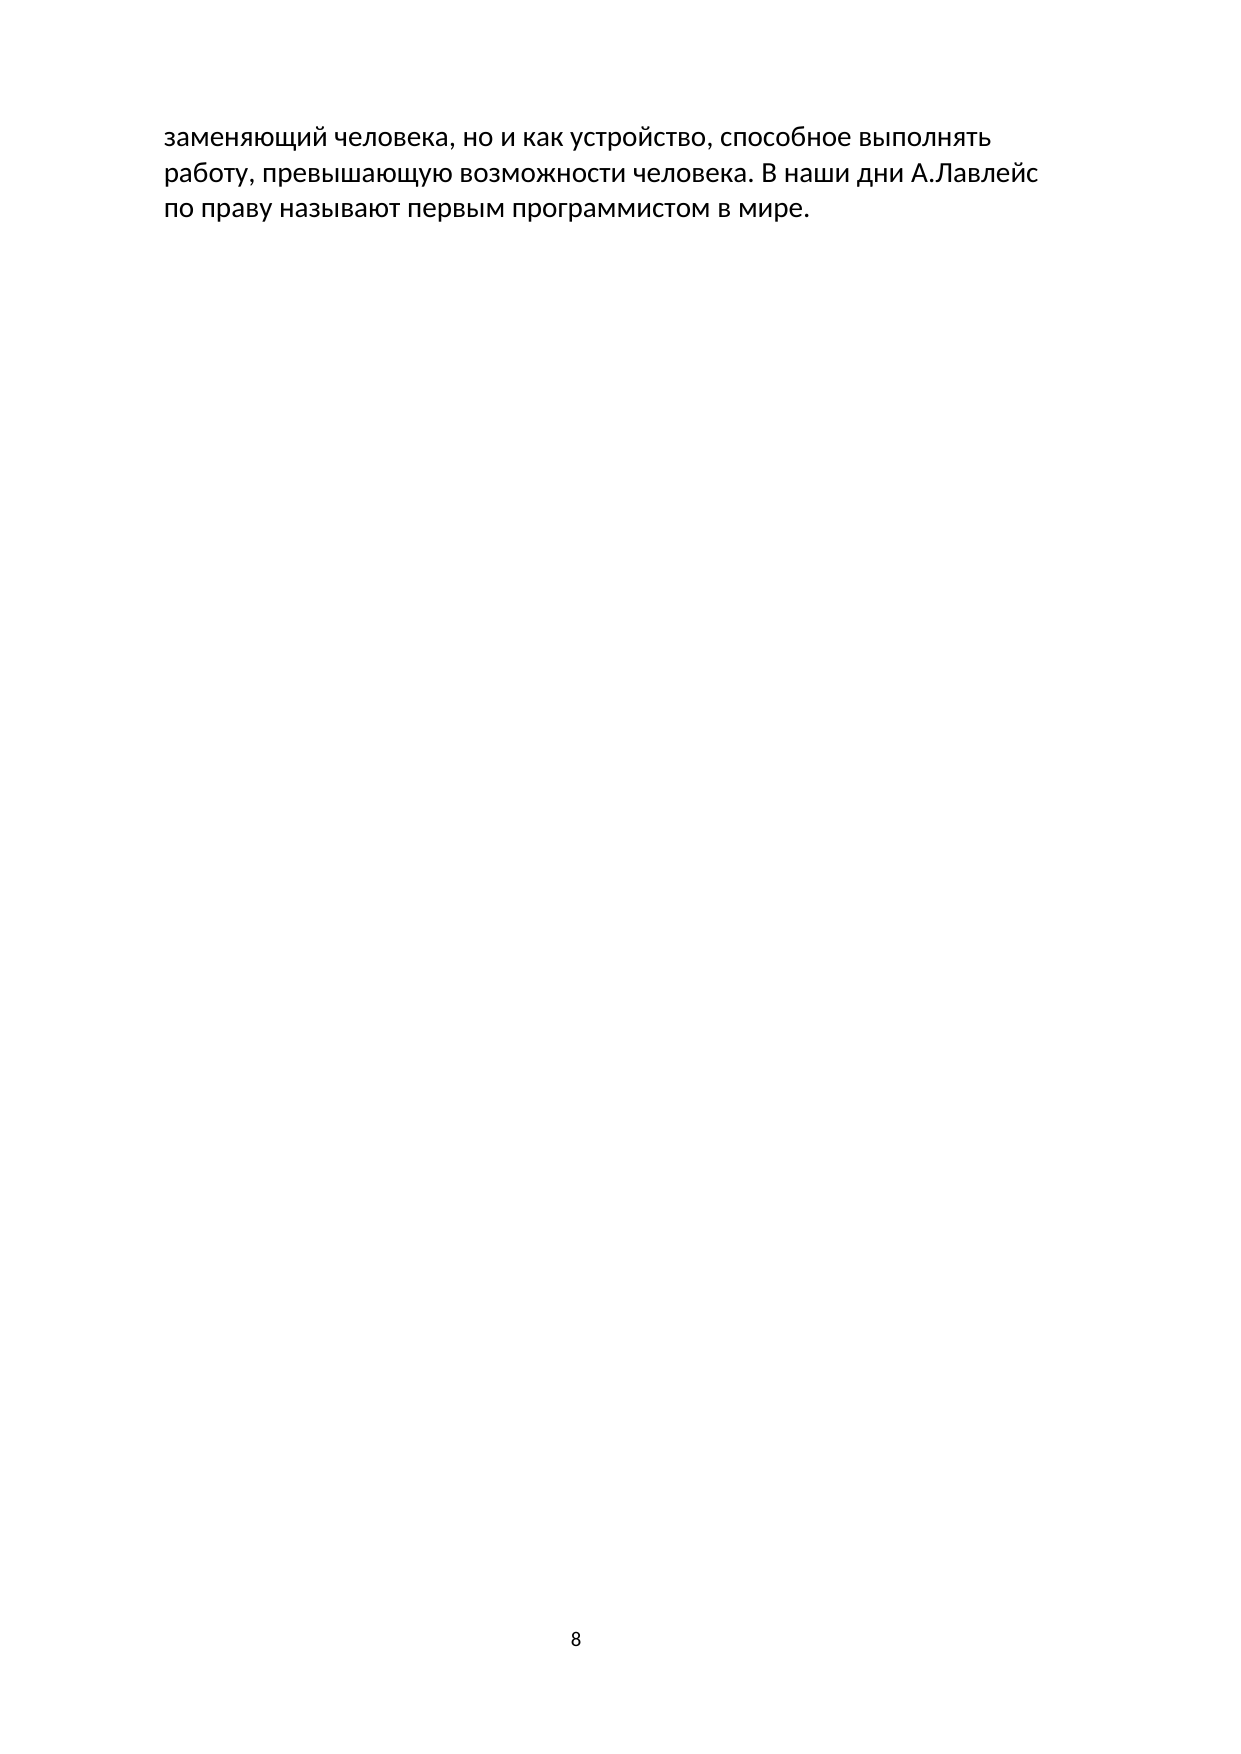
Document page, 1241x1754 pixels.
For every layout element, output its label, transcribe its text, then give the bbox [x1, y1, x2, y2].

list заменяющий человека, но и как устройство, способное выполнять работу, превышающую возможности человека. В наши дни А.Лавлейс по праву называют первым программистом в мире. [88, 118, 1063, 225]
